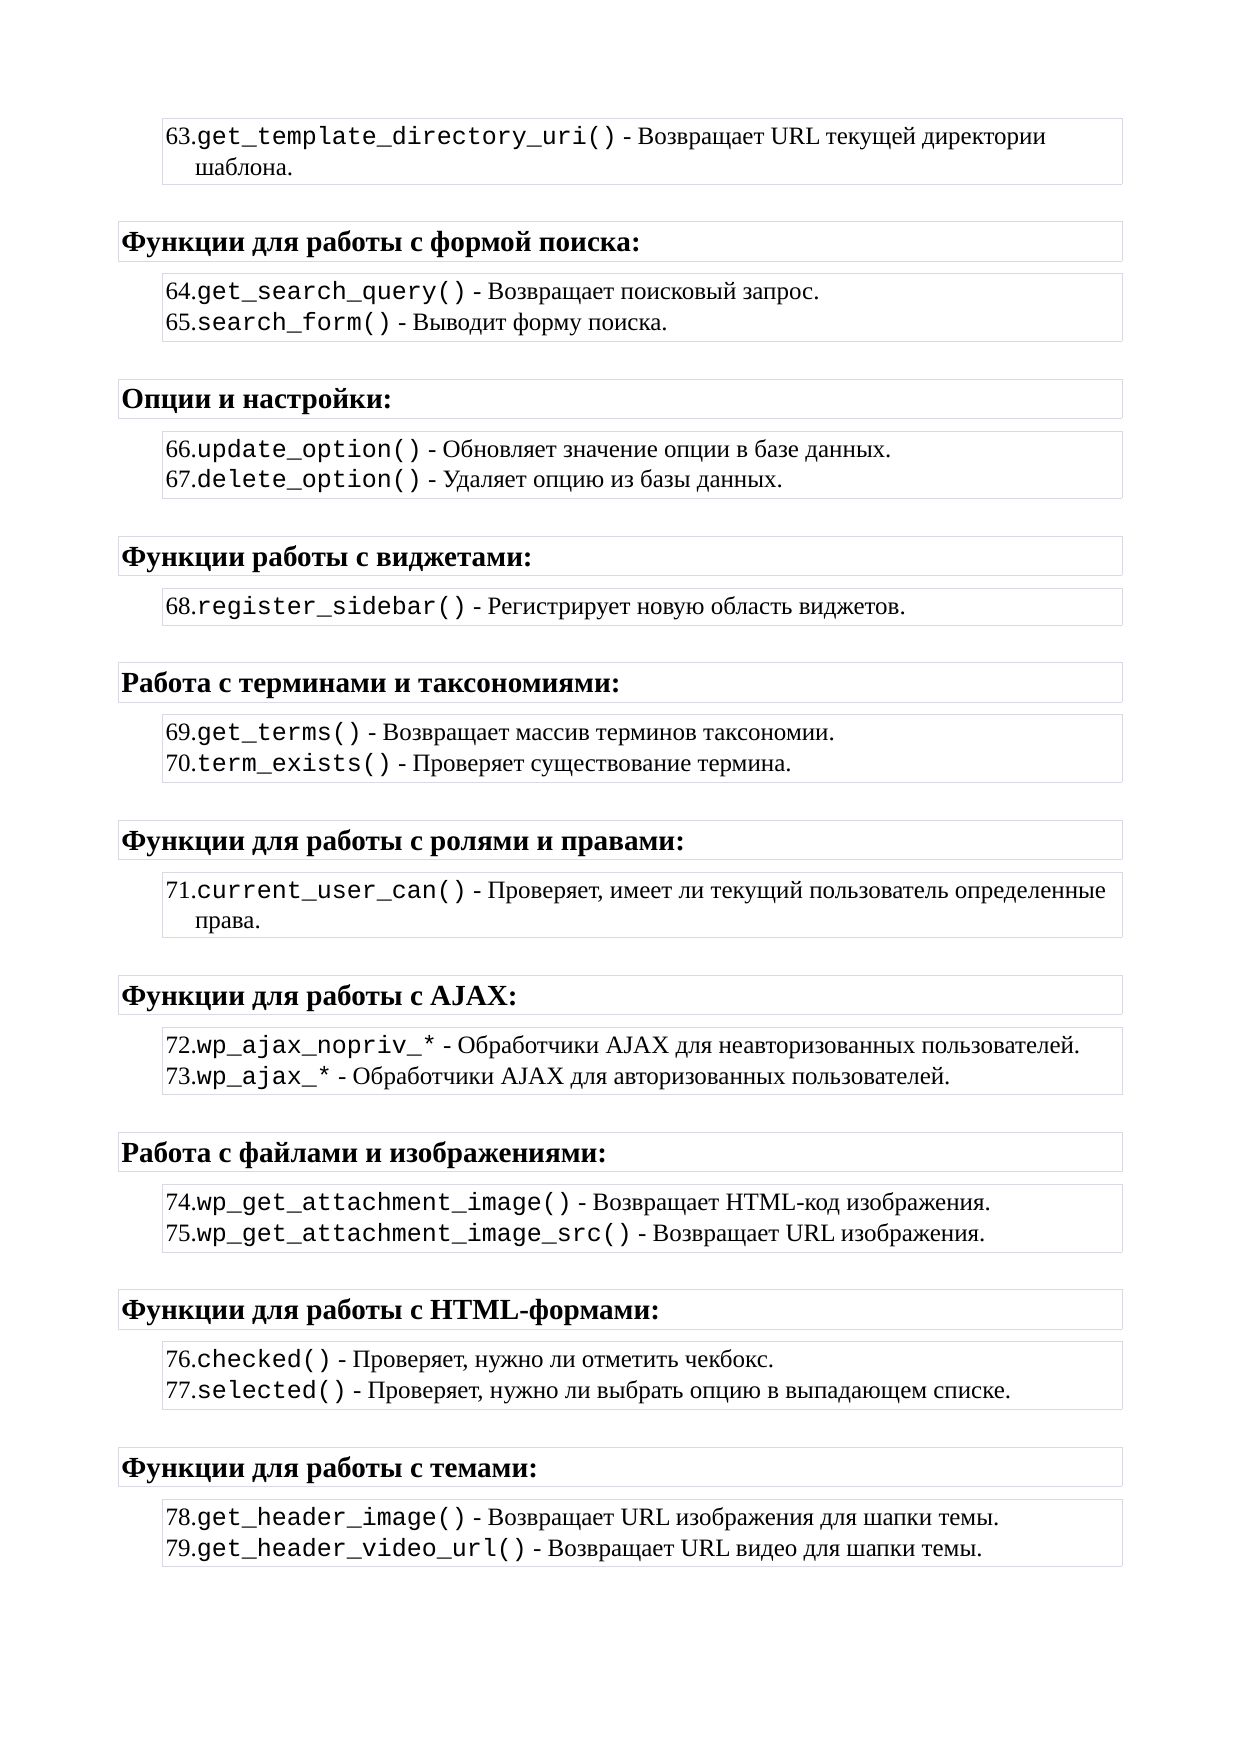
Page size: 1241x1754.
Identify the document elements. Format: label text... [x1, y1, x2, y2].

subtitle Функции работы с виджетами: [119, 537, 1122, 575]
subtitle Функции для работы с формой поиска: [119, 222, 1122, 261]
subtitle Опции и настройки: [119, 380, 1122, 418]
list checked() - Проверяет, нужно ли отметить чекбокс. [163, 1342, 1122, 1372]
subtitle Работа с терминами и таксономиями: [119, 663, 1122, 702]
list wp_ajax_* - Обработчики AJAX для авторизованных пользователей. [163, 1058, 1122, 1094]
list current_user_can() - Проверяет, имеет ли текущий пользователь определенные права. [163, 873, 1122, 937]
list wp_get_attachment_image_src() - Возвращает URL изображения. [163, 1215, 1122, 1252]
list register_sidebar() - Регистрирует новую область виджетов. [163, 589, 1122, 625]
list get_search_query() - Возвращает поисковый запрос. [163, 274, 1122, 304]
list wp_get_attachment_image() - Возвращает HTML-код изображения. [163, 1185, 1122, 1215]
subtitle Работа с файлами и изображениями: [119, 1133, 1122, 1171]
list get_terms() - Возвращает массив терминов таксономии. [163, 715, 1122, 745]
list get_header_image() - Возвращает URL изображения для шапки темы. [163, 1500, 1122, 1529]
list selected() - Проверяет, нужно ли выбрать опцию в выпадающем списке. [163, 1372, 1122, 1409]
subtitle Функции для работы с HTML-формами: [119, 1290, 1122, 1329]
list delete_option() - Удаляет опцию из базы данных. [163, 461, 1122, 498]
subtitle Функции для работы с ролями и правами: [119, 821, 1122, 859]
subtitle Функции для работы с темами: [119, 1448, 1122, 1486]
list wp_ajax_nopriv_* - Обработчики AJAX для неавторизованных пользователей. [163, 1028, 1122, 1058]
list update_option() - Обновляет значение опции в базе данных. [163, 432, 1122, 461]
list get_header_video_url() - Возвращает URL видео для шапки темы. [163, 1529, 1122, 1566]
list search_form() - Выводит форму поиска. [163, 304, 1122, 341]
list get_template_directory_uri() - Возвращает URL текущей директории шаблона. [163, 119, 1122, 184]
subtitle Функции для работы с AJAX: [119, 976, 1122, 1014]
list term_exists() - Проверяет существование термина. [163, 745, 1122, 782]
